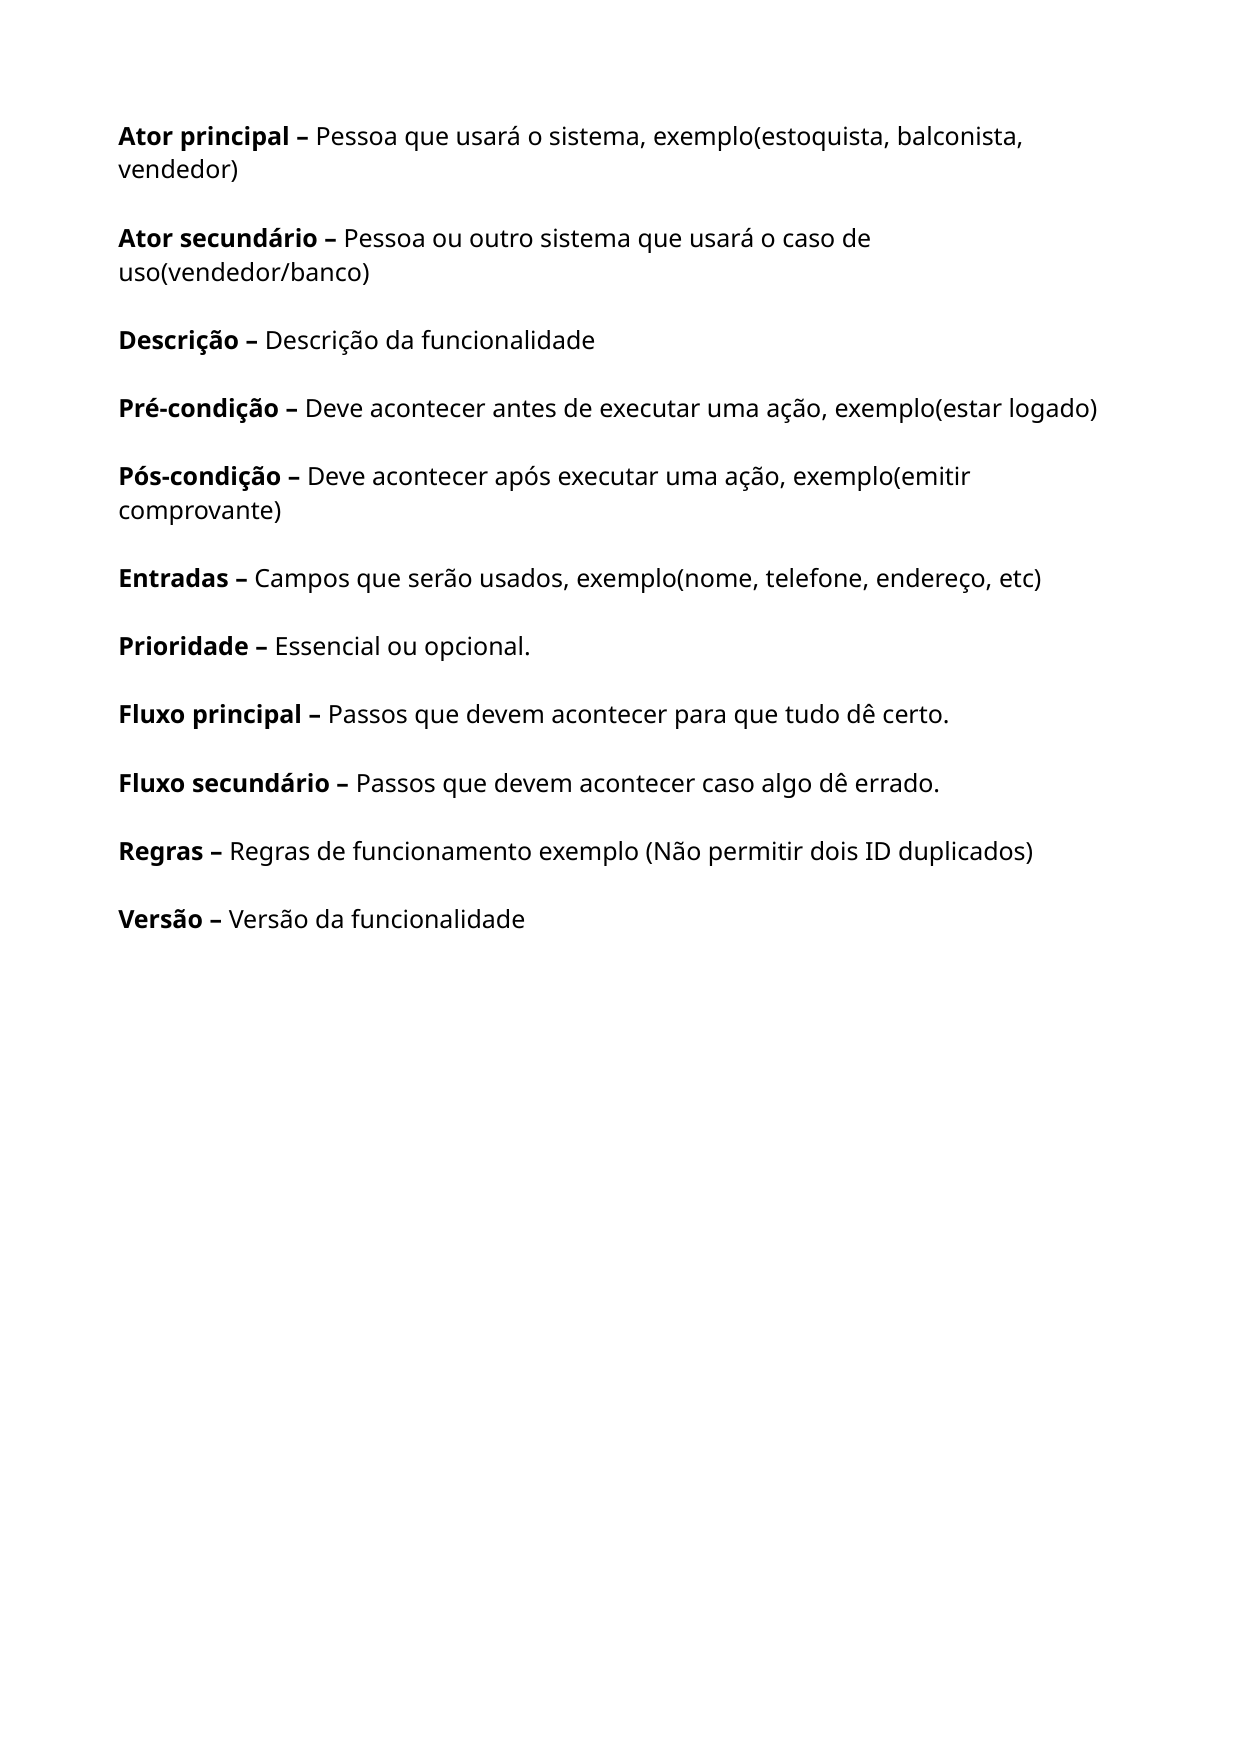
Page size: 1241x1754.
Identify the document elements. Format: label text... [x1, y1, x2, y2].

text Fluxo secundário – Passos que devem acontecer caso algo dê errado. [118, 765, 1122, 799]
text Descrição – Descrição da funcionalidade [118, 322, 1122, 357]
text Ator principal – Pessoa que usará o sistema, exemplo(estoquista, balconista, vendedor) [118, 118, 1122, 186]
text Fluxo principal – Passos que devem acontecer para que tudo dê certo. [118, 697, 1122, 731]
text Entradas – Campos que serão usados, exemplo(nome, telefone, endereço, etc) [118, 561, 1122, 595]
text Pré-condição – Deve acontecer antes de executar uma ação, exemplo(estar logado) [118, 391, 1122, 425]
text Versão – Versão da funcionalidade [118, 902, 1122, 936]
text Ator secundário – Pessoa ou outro sistema que usará o caso de uso(vendedor/banco) [118, 220, 1122, 288]
text Pós-condição – Deve acontecer após executar uma ação, exemplo(emitir comprovante) [118, 459, 1122, 527]
text Regras – Regras de funcionamento exemplo (Não permitir dois ID duplicados) [118, 833, 1122, 867]
text Prioridade – Essencial ou opcional. [118, 629, 1122, 663]
